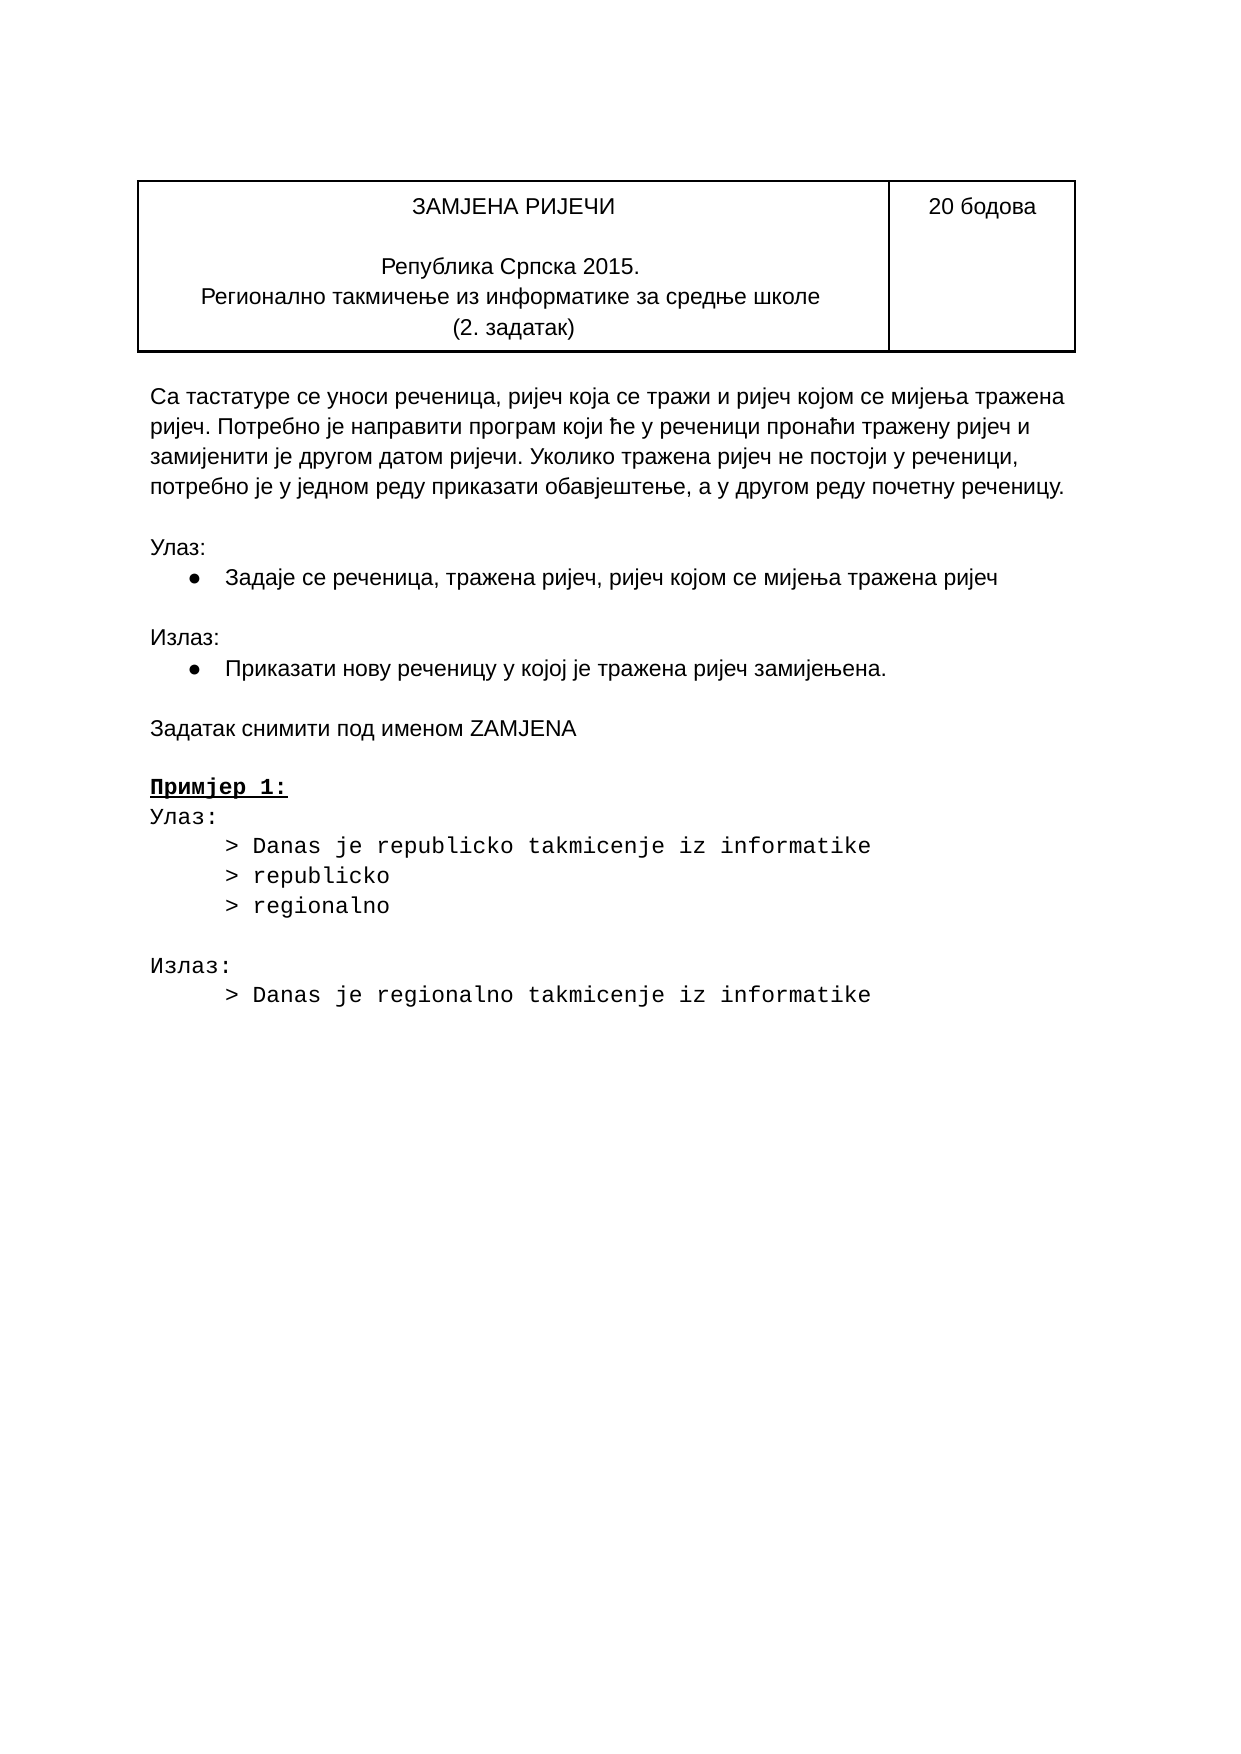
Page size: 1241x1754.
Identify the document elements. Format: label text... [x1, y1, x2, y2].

text Излаз: [150, 954, 1090, 980]
text > Danas je regionalno takmicenje iz informatike [150, 984, 1090, 1010]
text Излаз: [150, 624, 1090, 651]
text Задатак снимити под именом ZAMJENA [150, 715, 1090, 741]
text > Danas je republicko takmicenje iz informatike > republicko [150, 835, 1090, 891]
text Улаз: [150, 805, 1090, 831]
table_header 20 бодова [890, 182, 1074, 350]
list Задаје се реченица, тражена ријеч, ријеч којом се мијења тражена ријеч [187, 564, 1090, 590]
text Улаз: [150, 534, 1090, 560]
list Приказати нову реченицу у којој је тражена ријеч замијењена. [187, 654, 1090, 681]
table_header ЗАМЈЕНА РИЈЕЧИ Република Српска 2015. Регионално такмичење из информатике за средње школе (2. задатак) [139, 182, 888, 350]
text Примјер 1: [150, 775, 1090, 801]
text > regionalno [150, 894, 1090, 920]
text Са тастатуре се уноси реченица, ријеч која се тражи и ријеч којом се мијења тражена ријеч. Потребно је направити програм који ће у реченици пронаћи тражену ријеч и замијенити је другом датом ријечи. Уколико тражена ријеч не постоји у реченици, потребно је у једном реду приказати обавјештење, а у другом реду почетну реченицу. [150, 383, 1090, 499]
